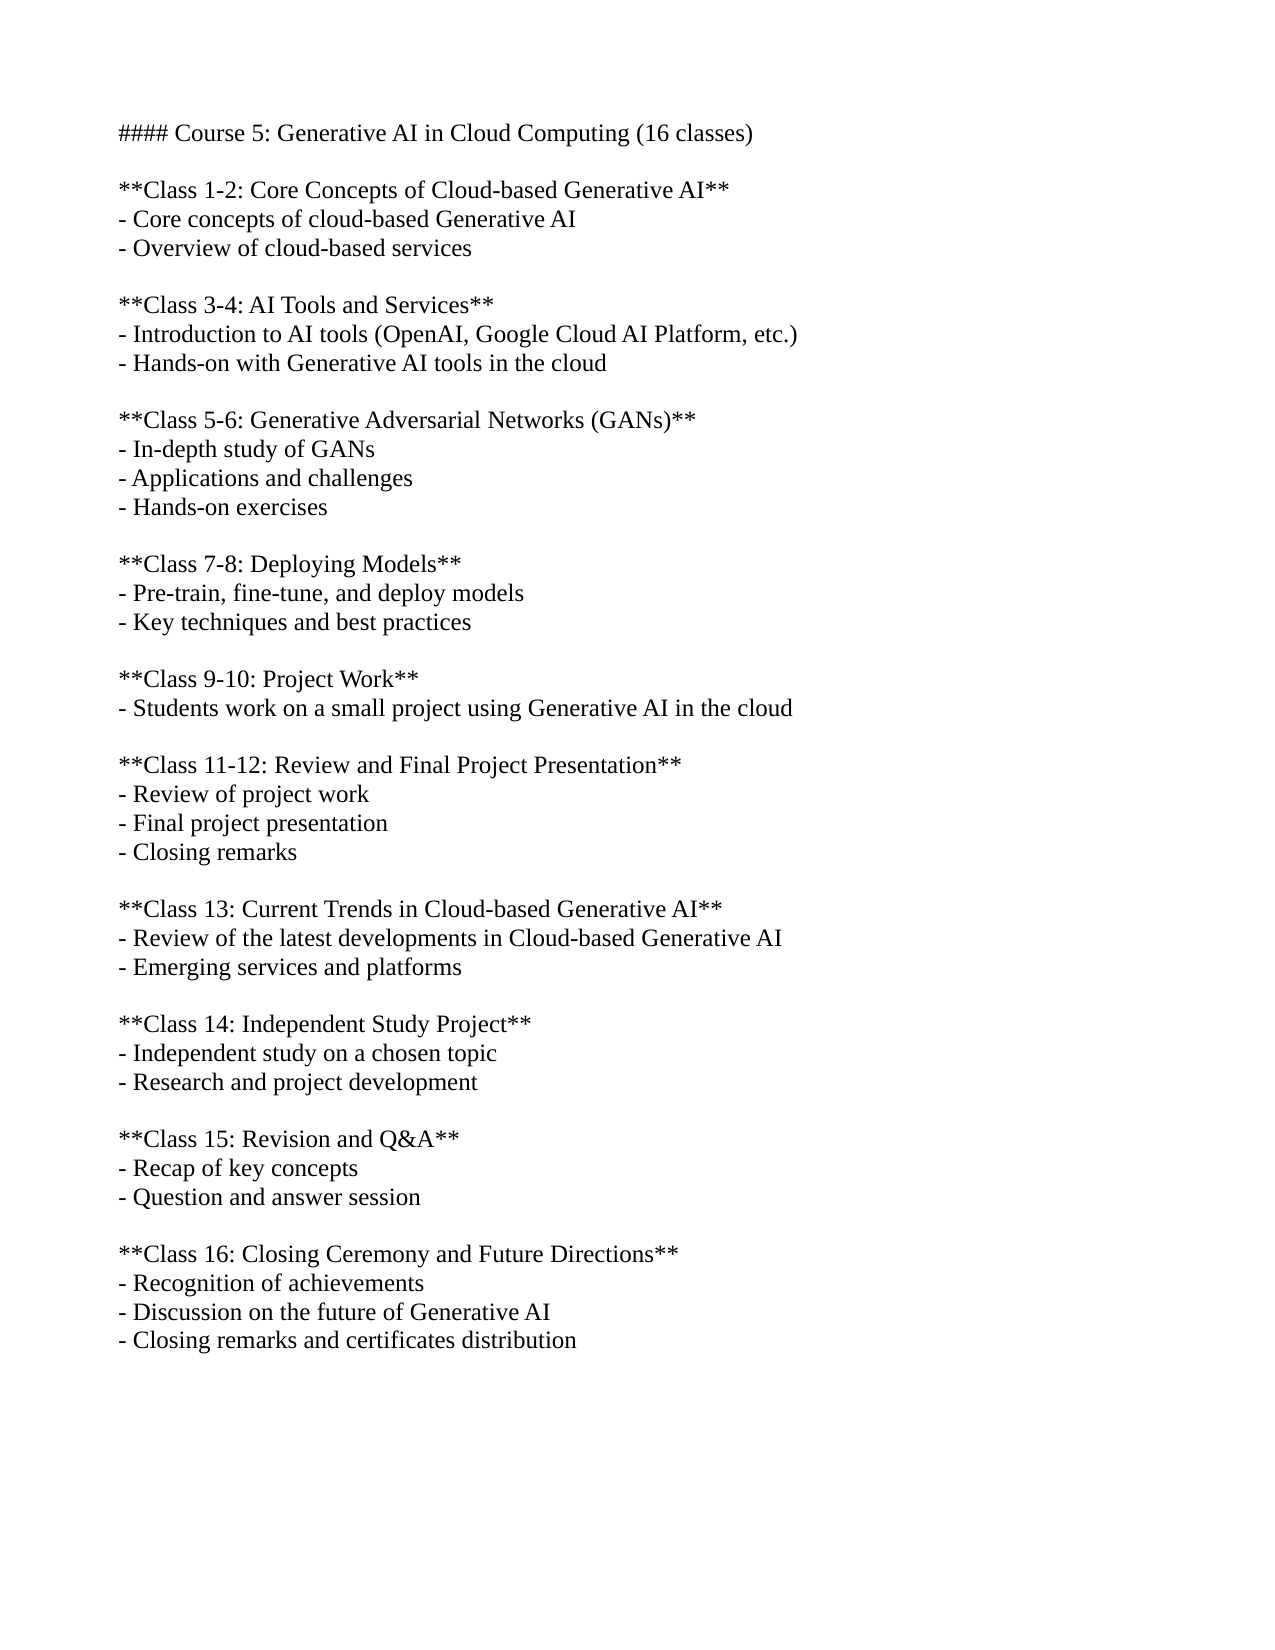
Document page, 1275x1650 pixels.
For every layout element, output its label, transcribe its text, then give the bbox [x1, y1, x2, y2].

text - Review of project work [118, 779, 1157, 808]
text - Independent study on a chosen topic [118, 1038, 1157, 1067]
text - Question and answer session [118, 1182, 1157, 1211]
text - Closing remarks [118, 837, 1157, 866]
text **Class 15: Revision and Q&A** [118, 1124, 1157, 1153]
text - Emerging services and platforms [118, 952, 1157, 981]
text - Research and project development [118, 1067, 1157, 1096]
text - Introduction to AI tools (OpenAI, Google Cloud AI Platform, etc.) [118, 319, 1157, 348]
text **Class 13: Current Trends in Cloud-based Generative AI** [118, 894, 1157, 923]
text - Students work on a small project using Generative AI in the cloud [118, 693, 1157, 722]
text **Class 16: Closing Ceremony and Future Directions** [118, 1239, 1157, 1268]
text - Hands-on exercises [118, 492, 1157, 521]
text **Class 1-2: Core Concepts of Cloud-based Generative AI** [118, 176, 1157, 204]
text - Closing remarks and certificates distribution [118, 1326, 1157, 1354]
text - In-depth study of GANs [118, 434, 1157, 463]
text **Class 9-10: Project Work** [118, 664, 1157, 693]
text - Review of the latest developments in Cloud-based Generative AI [118, 923, 1157, 952]
text #### Course 5: Generative AI in Cloud Computing (16 classes) [118, 118, 1157, 147]
text **Class 11-12: Review and Final Project Presentation** [118, 751, 1157, 779]
text **Class 7-8: Deploying Models** [118, 549, 1157, 578]
text - Hands-on with Generative AI tools in the cloud [118, 348, 1157, 377]
text - Core concepts of cloud-based Generative AI [118, 204, 1157, 233]
text - Applications and challenges [118, 463, 1157, 492]
text - Recap of key concepts [118, 1153, 1157, 1182]
text **Class 3-4: AI Tools and Services** [118, 291, 1157, 319]
text - Key techniques and best practices [118, 607, 1157, 636]
text - Pre-train, fine-tune, and deploy models [118, 578, 1157, 607]
text - Recognition of achievements [118, 1268, 1157, 1297]
text - Final project presentation [118, 808, 1157, 837]
text - Overview of cloud-based services [118, 233, 1157, 262]
text **Class 14: Independent Study Project** [118, 1009, 1157, 1038]
text - Discussion on the future of Generative AI [118, 1297, 1157, 1326]
text **Class 5-6: Generative Adversarial Networks (GANs)** [118, 406, 1157, 434]
